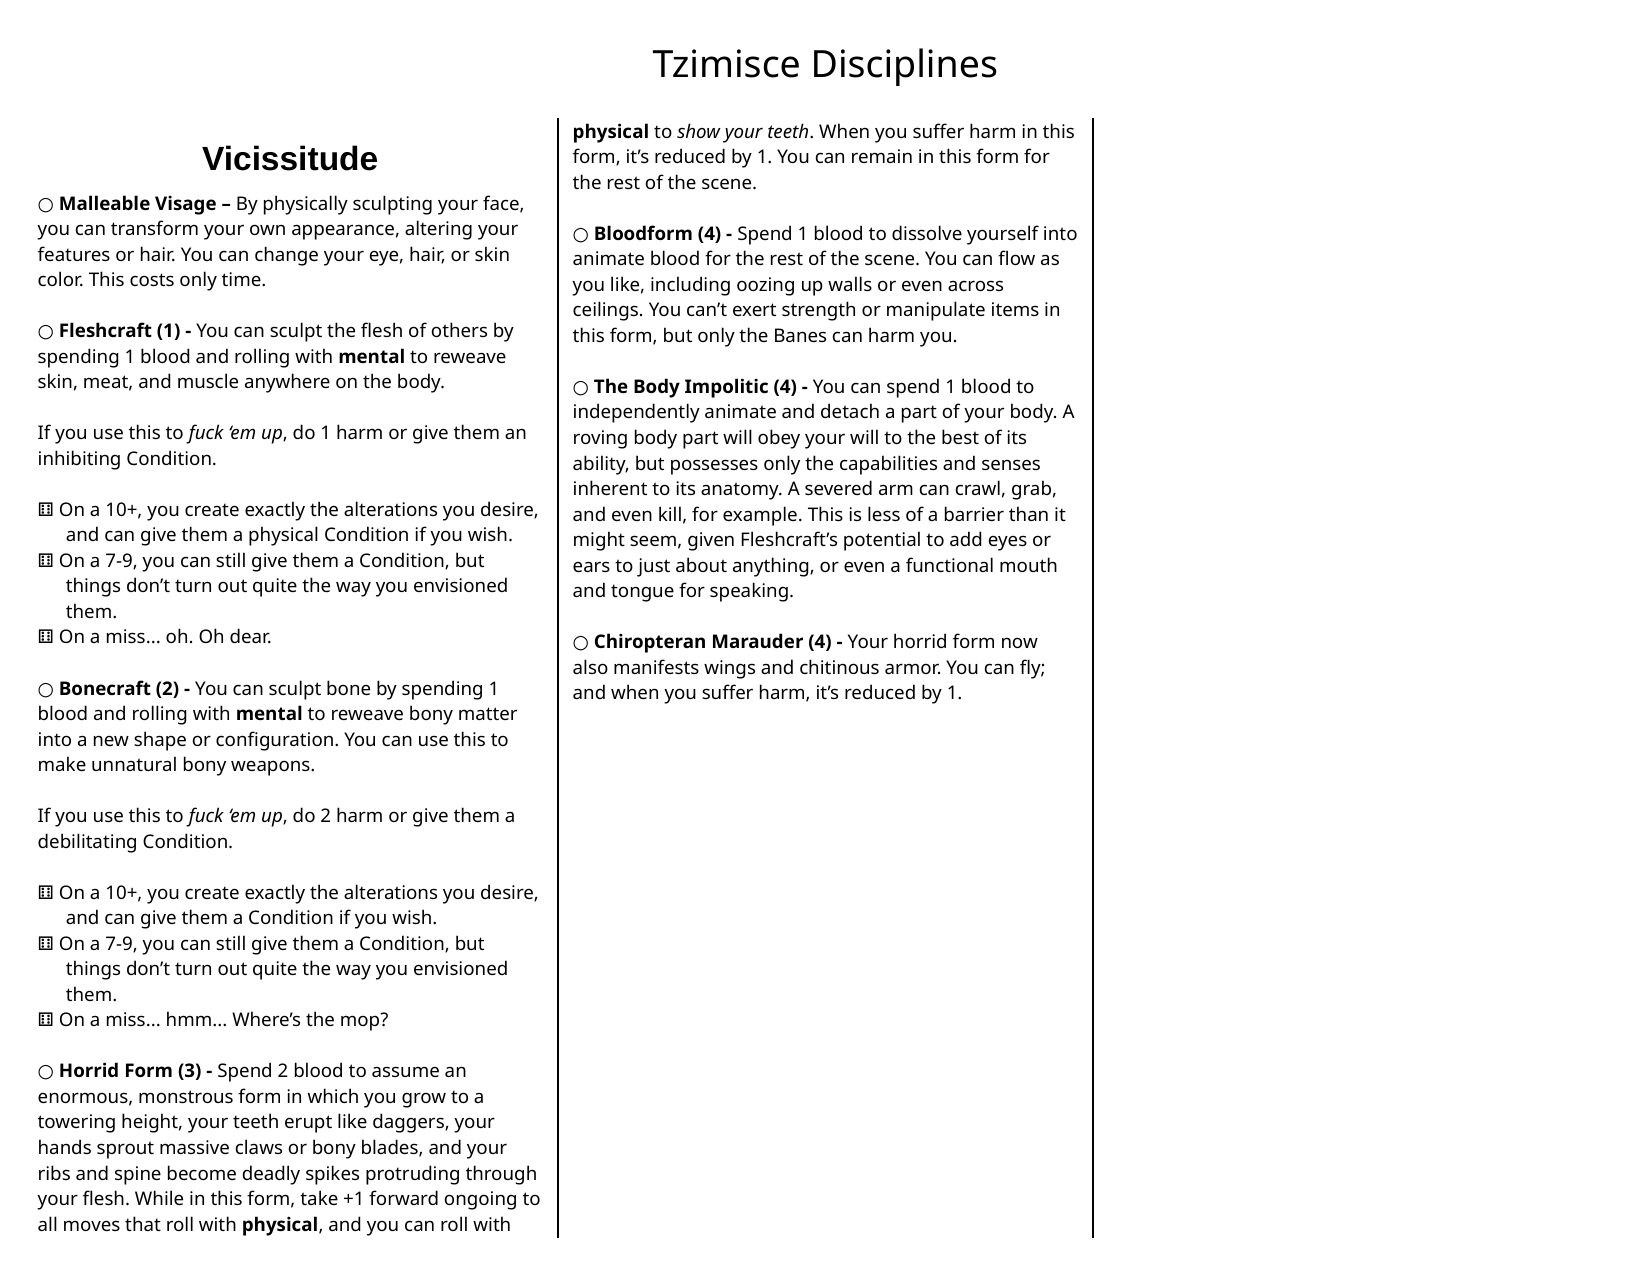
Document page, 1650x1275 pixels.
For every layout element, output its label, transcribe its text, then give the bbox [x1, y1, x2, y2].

text ○ Malleable Visage – By physically sculpting your face, you can transform your own appearance, altering your features or hair. You can change your eye, hair, or skin color. This costs only time. [37, 190, 542, 318]
text ○ Chiropteran Marauder (4) - Your horrid form now also manifests wings and chitinous armor. You can fly; and when you suffer harm, it’s reduced by 1. [572, 628, 1077, 705]
text ⚅ On a miss... oh. Oh dear. [37, 624, 542, 675]
text ⚅ On a 10+, you create exactly the alterations you desire, and can give them a physical Condition if you wish. [37, 496, 542, 547]
text If you use this to fuck ‘em up, do 2 harm or give them a debilitating Condition. [37, 802, 542, 853]
text If you use this to fuck ‘em up, do 1 harm or give them an inhibiting Condition. [37, 420, 542, 471]
text ⚅ On a 7-9, you can still give them a Condition, but things don’t turn out quite the way you envisioned them. [37, 930, 542, 1007]
text ⚅ On a 7-9, you can still give them a Condition, but things don’t turn out quite the way you envisioned them. [37, 547, 542, 624]
text ⚅ On a 10+, you create exactly the alterations you desire, and can give them a Condition if you wish. [37, 879, 542, 930]
text ○ The Body Impolitic (4) - You can spend 1 blood to independently animate and detach a part of your body. A roving body part will obey your will to the best of its ability, but possesses only the capabilities and senses inherent to its anatomy. A severed arm can crawl, grab, and even kill, for example. This is less of a barrier than it might seem, given Fleshcraft’s potential to add eyes or ears to just about anything, or even a functional mouth and tongue for speaking. [572, 373, 1077, 628]
text ○ Fleshcraft (1) - You can sculpt the flesh of others by spending 1 blood and rolling with mental to reweave skin, meat, and muscle anywhere on the body. [37, 318, 542, 394]
subtitle Vicissitude [37, 139, 542, 177]
text ○ Bloodform (4) - Spend 1 blood to dissolve yourself into animate blood for the rest of the scene. You can flow as you like, including oozing up walls or even across ceilings. You can’t exert strength or manipulate items in this form, but only the Banes can harm you. [572, 220, 1077, 373]
text ○ Horrid Form (3) - Spend 2 blood to assume an enormous, monstrous form in which you grow to a towering height, your teeth erupt like daggers, your hands sprout massive claws or bony blades, and your ribs and spine become deadly spikes protruding through your flesh. While in this form, take +1 forward ongoing to all moves that roll with physical, and you can roll with [37, 1058, 542, 1236]
text ○ Bonecraft (2) - You can sculpt bone by spending 1 blood and rolling with mental to reweave bony matter into a new shape or configuration. You can use this to make unnatural bony weapons. [37, 675, 542, 777]
text physical to show your teeth. When you suffer harm in this form, it’s reduced by 1. You can remain in this form for the rest of the scene. [572, 118, 1077, 194]
text ⚅ On a miss... hmm... Where’s the mop? [37, 1007, 542, 1058]
